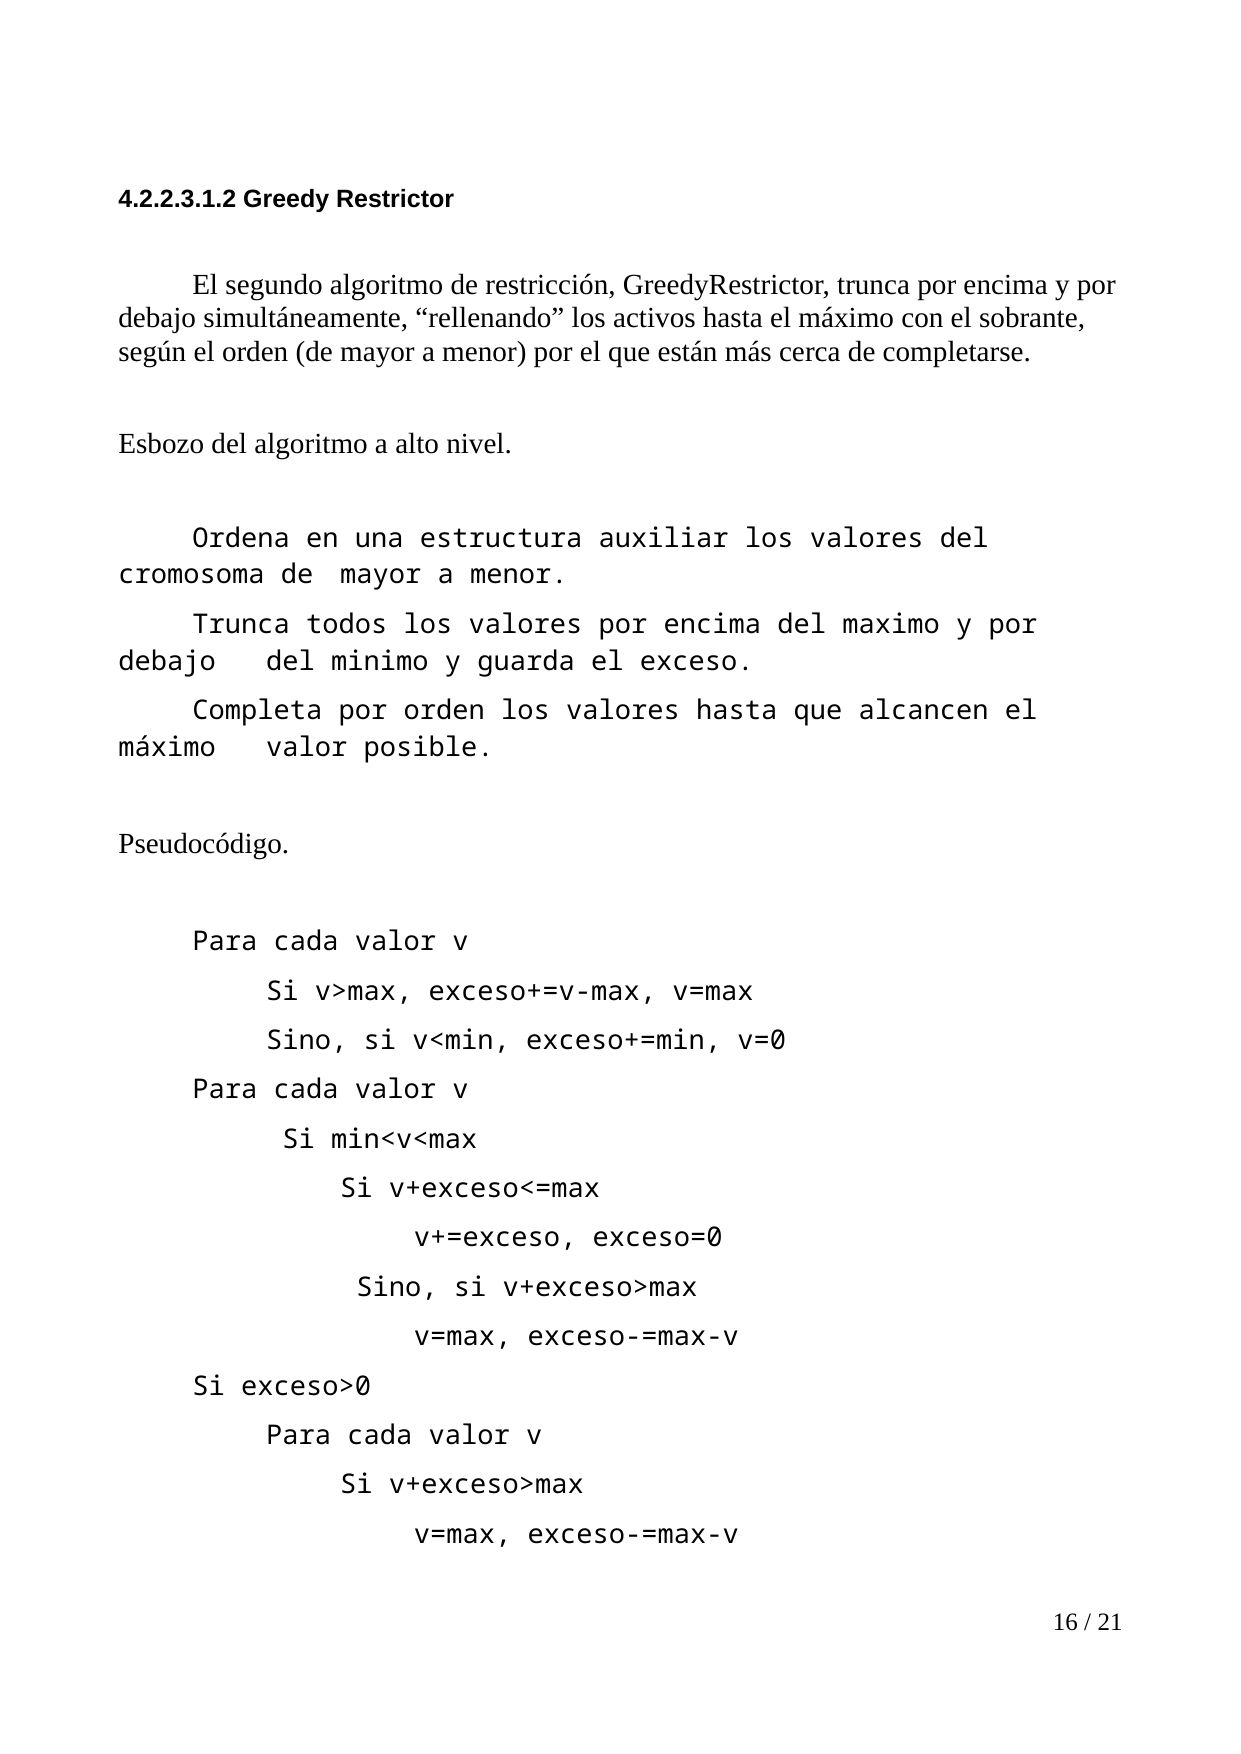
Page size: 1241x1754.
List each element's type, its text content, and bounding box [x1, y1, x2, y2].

text Sino, si v<min, exceso+=min, v=0 [118, 1020, 1122, 1057]
subtitle 4.2.2.3.1.2 Greedy Restrictor [118, 184, 1122, 213]
text El segundo algoritmo de restricción, GreedyRestrictor, trunca por encima y por debajo simultáneamente, “rellenando” los activos hasta el máximo con el sobrante, según el orden (de mayor a menor) por el que están más cerca de completarse. [118, 267, 1122, 367]
text Si v>max, exceso+=v-max, v=max [118, 971, 1122, 1008]
text Para cada valor v [118, 922, 1122, 958]
text Si min<v<max [118, 1119, 1122, 1156]
text Para cada valor v [118, 1415, 1122, 1452]
text Ordena en una estructura auxiliar los valores del cromosoma de mayor a menor. [118, 518, 1122, 592]
text Esbozo del algoritmo a alto nivel. [118, 426, 1122, 459]
text Pseudocódigo. [118, 826, 1122, 860]
text Si v+exceso<=max [118, 1168, 1122, 1205]
text Sino, si v+exceso>max [118, 1267, 1122, 1304]
text Para cada valor v [118, 1070, 1122, 1107]
text v=max, exceso-=max-v [118, 1514, 1122, 1551]
text Si v+exceso>max [118, 1465, 1122, 1502]
text v=max, exceso-=max-v [118, 1317, 1122, 1353]
text Si exceso>0 [118, 1366, 1122, 1403]
text v+=exceso, exceso=0 [118, 1218, 1122, 1255]
text Completa por orden los valores hasta que alcancen el máximo valor posible. [118, 691, 1122, 764]
text Trunca todos los valores por encima del maximo y por debajo del minimo y guarda el exceso. [118, 604, 1122, 678]
